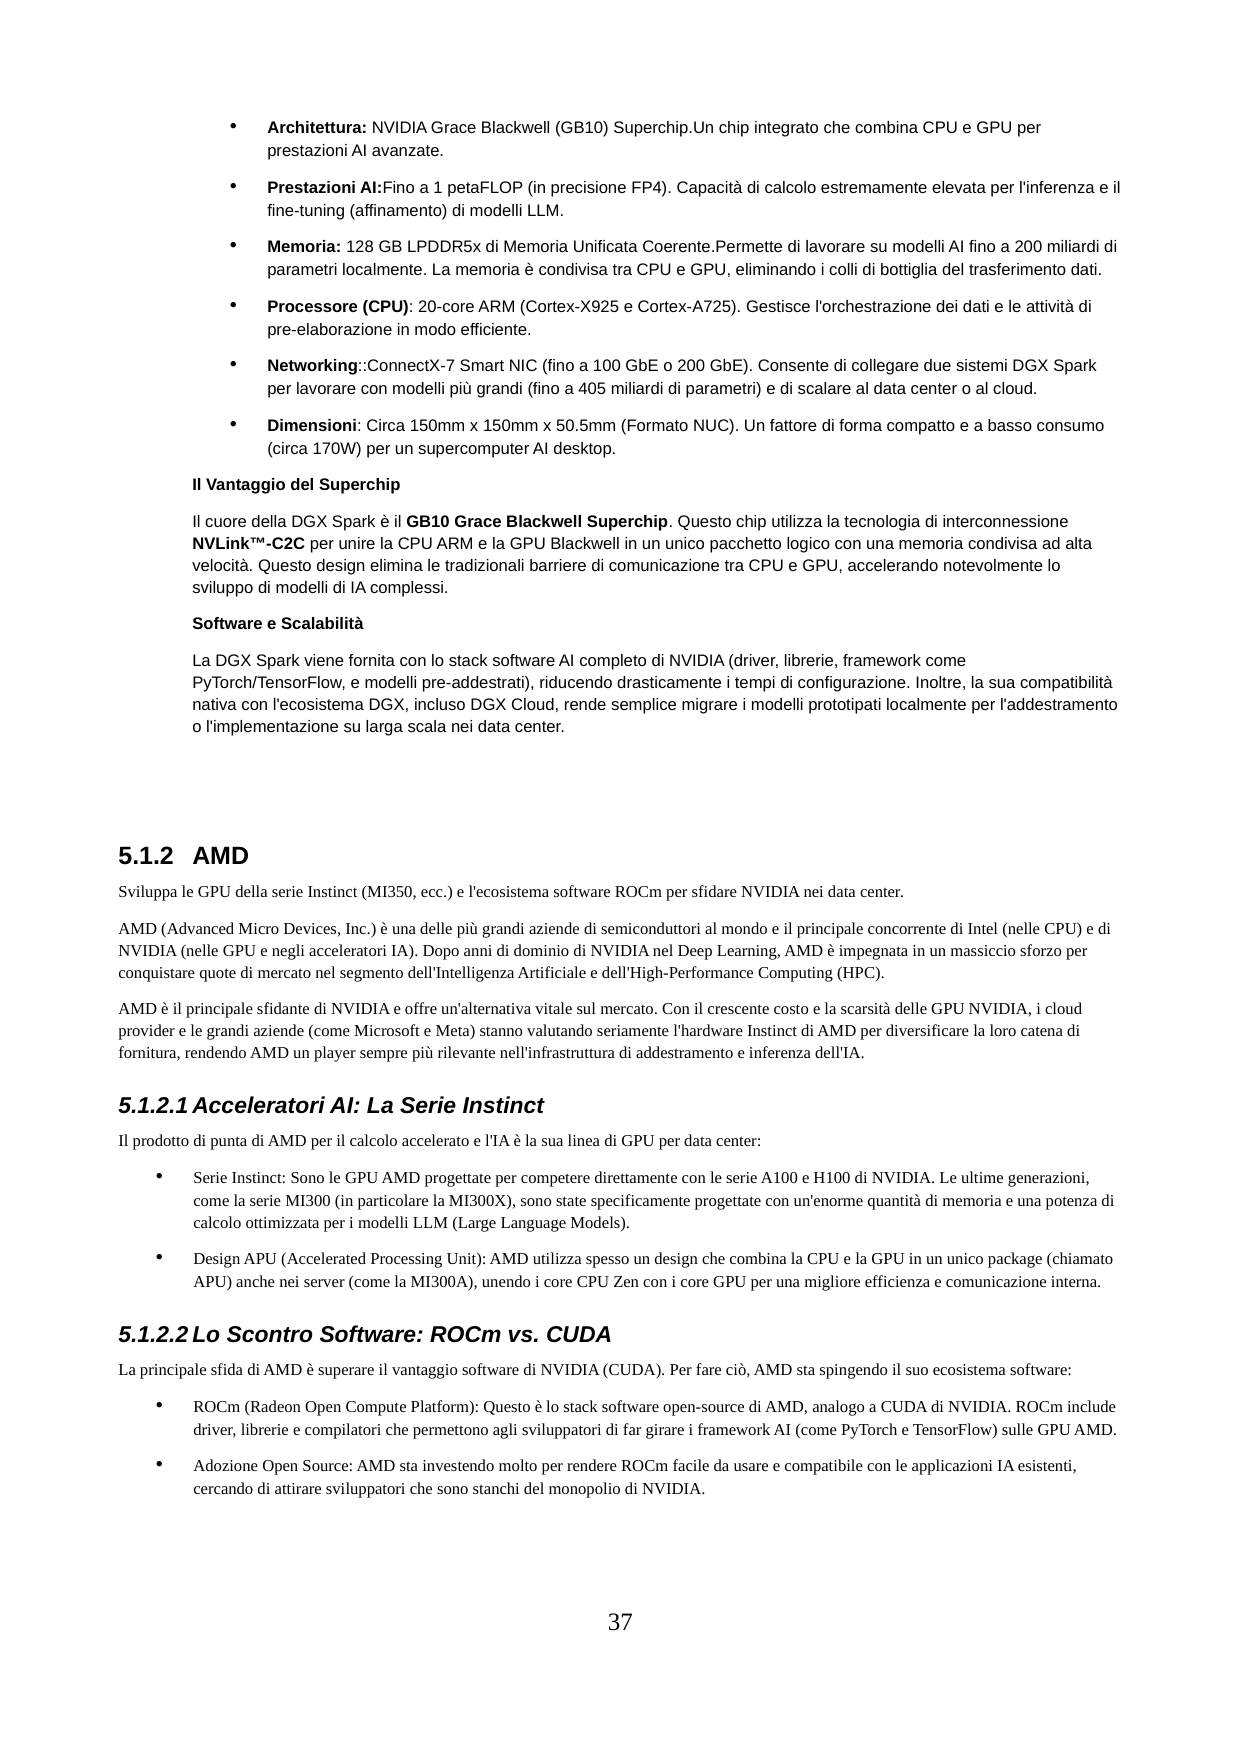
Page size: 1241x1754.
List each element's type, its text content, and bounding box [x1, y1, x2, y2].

subtitle Lo Scontro Software: ROCm vs. CUDA [118, 1321, 1122, 1347]
text AMD (Advanced Micro Devices, Inc.) è una delle più grandi aziende di semiconduttori al mondo e il principale concorrente di Intel (nelle CPU) e di NVIDIA (nelle GPU e negli acceleratori IA). Dopo anni di dominio di NVIDIA nel Deep Learning, AMD è impegnata in un massiccio sforzo per conquistare quote di mercato nel segmento dell'Intelligenza Artificiale e dell'High-Performance Computing (HPC). [118, 919, 1122, 982]
subtitle Acceleratori AI: La Serie Instinct [118, 1092, 1122, 1118]
text Sviluppa le GPU della serie Instinct (MI350, ecc.) e l'ecosistema software ROCm per sfidare NVIDIA nei data center. [118, 882, 1122, 901]
text Il cuore della DGX Spark è il GB10 Grace Blackwell Superchip. Questo chip utilizza la tecnologia di interconnessione NVLink™-C2C per unire la CPU ARM e la GPU Blackwell in un unico pacchetto logico con una memoria condivisa ad alta velocità. Questo design elimina le tradizionali barriere di comunicazione tra CPU e GPU, accelerando notevolmente lo sviluppo di modelli di IA complessi. [192, 512, 1122, 597]
list ROCm (Radeon Open Compute Platform): Questo è lo stack software open-source di AMD, analogo a CUDA di NVIDIA. ROCm include driver, librerie e compilatori che permettono agli sviluppatori di far girare i framework AI (come PyTorch e TensorFlow) sulle GPU AMD. [156, 1396, 1122, 1438]
list Processore (CPU): 20-core ARM (Cortex-X925 e Cortex-A725). Gestisce l'orchestrazione dei dati e le attività di pre-elaborazione in modo efficiente. [229, 297, 1122, 339]
text Software e Scalabilità [192, 614, 1122, 633]
text Il Vantaggio del Superchip [192, 475, 1122, 494]
text Il prodotto di punta di AMD per il calcolo accelerato e l'IA è la sua linea di GPU per data center: [118, 1131, 1122, 1150]
subtitle AMD [118, 841, 1122, 869]
list Networking::ConnectX-7 Smart NIC (fino a 100 GbE o 200 GbE). Consente di collegare due sistemi DGX Spark per lavorare con modelli più grandi (fino a 405 miliardi di parametri) e di scalare al data center o al cloud. [229, 356, 1122, 398]
list Dimensioni: Circa 150mm x 150mm x 50.5mm (Formato NUC). Un fattore di forma compatto e a basso consumo (circa 170W) per un supercomputer AI desktop. [229, 416, 1122, 458]
list Serie Instinct: Sono le GPU AMD progettate per competere direttamente con le serie A100 e H100 di NVIDIA. Le ultime generazioni, come la serie MI300 (in particolare la MI300X), sono state specificamente progettate con un'enorme quantità di memoria e una potenza di calcolo ottimizzata per i modelli LLM (Large Language Models). [156, 1168, 1122, 1232]
text AMD è il principale sfidante di NVIDIA e offre un'alternativa vitale sul mercato. Con il crescente costo e la scarsità delle GPU NVIDIA, i cloud provider e le grandi aziende (come Microsoft e Meta) stanno valutando seriamente l'hardware Instinct di AMD per diversificare la loro catena di fornitura, rendendo AMD un player sempre più rilevante nell'infrastruttura di addestramento e inferenza dell'IA. [118, 999, 1122, 1062]
text La DGX Spark viene fornita con lo stack software AI completo di NVIDIA (driver, librerie, framework come PyTorch/TensorFlow, e modelli pre-addestrati), riducendo drasticamente i tempi di configurazione. Inoltre, la sua compatibilità nativa con l'ecosistema DGX, incluso DGX Cloud, rende semplice migrare i modelli prototipati localmente per l'addestramento o l'implementazione su larga scala nei data center. [192, 651, 1122, 736]
text La principale sfida di AMD è superare il vantaggio software di NVIDIA (CUDA). Per fare ciò, AMD sta spingendo il suo ecosistema software: [118, 1360, 1122, 1379]
list Prestazioni AI:Fino a 1 petaFLOP (in precisione FP4). Capacità di calcolo estremamente elevata per l'inferenza e il fine-tuning (affinamento) di modelli LLM. [229, 178, 1122, 220]
list Adozione Open Source: AMD sta investendo molto per rendere ROCm facile da usare e compatibile con le applicazioni IA esistenti, cercando di attirare sviluppatori che sono stanchi del monopolio di NVIDIA. [156, 1456, 1122, 1498]
list Memoria: 128 GB LPDDR5x di Memoria Unificata Coerente.Permette di lavorare su modelli AI fino a 200 miliardi di parametri localmente. La memoria è condivisa tra CPU e GPU, eliminando i colli di bottiglia del trasferimento dati. [229, 237, 1122, 279]
list Design APU (Accelerated Processing Unit): AMD utilizza spesso un design che combina la CPU e la GPU in un unico package (chiamato APU) anche nei server (come la MI300A), unendo i core CPU Zen con i core GPU per una migliore efficienza e comunicazione interna. [156, 1249, 1122, 1291]
list Architettura: NVIDIA Grace Blackwell (GB10) Superchip.Un chip integrato che combina CPU e GPU per prestazioni AI avanzate. [229, 118, 1122, 160]
